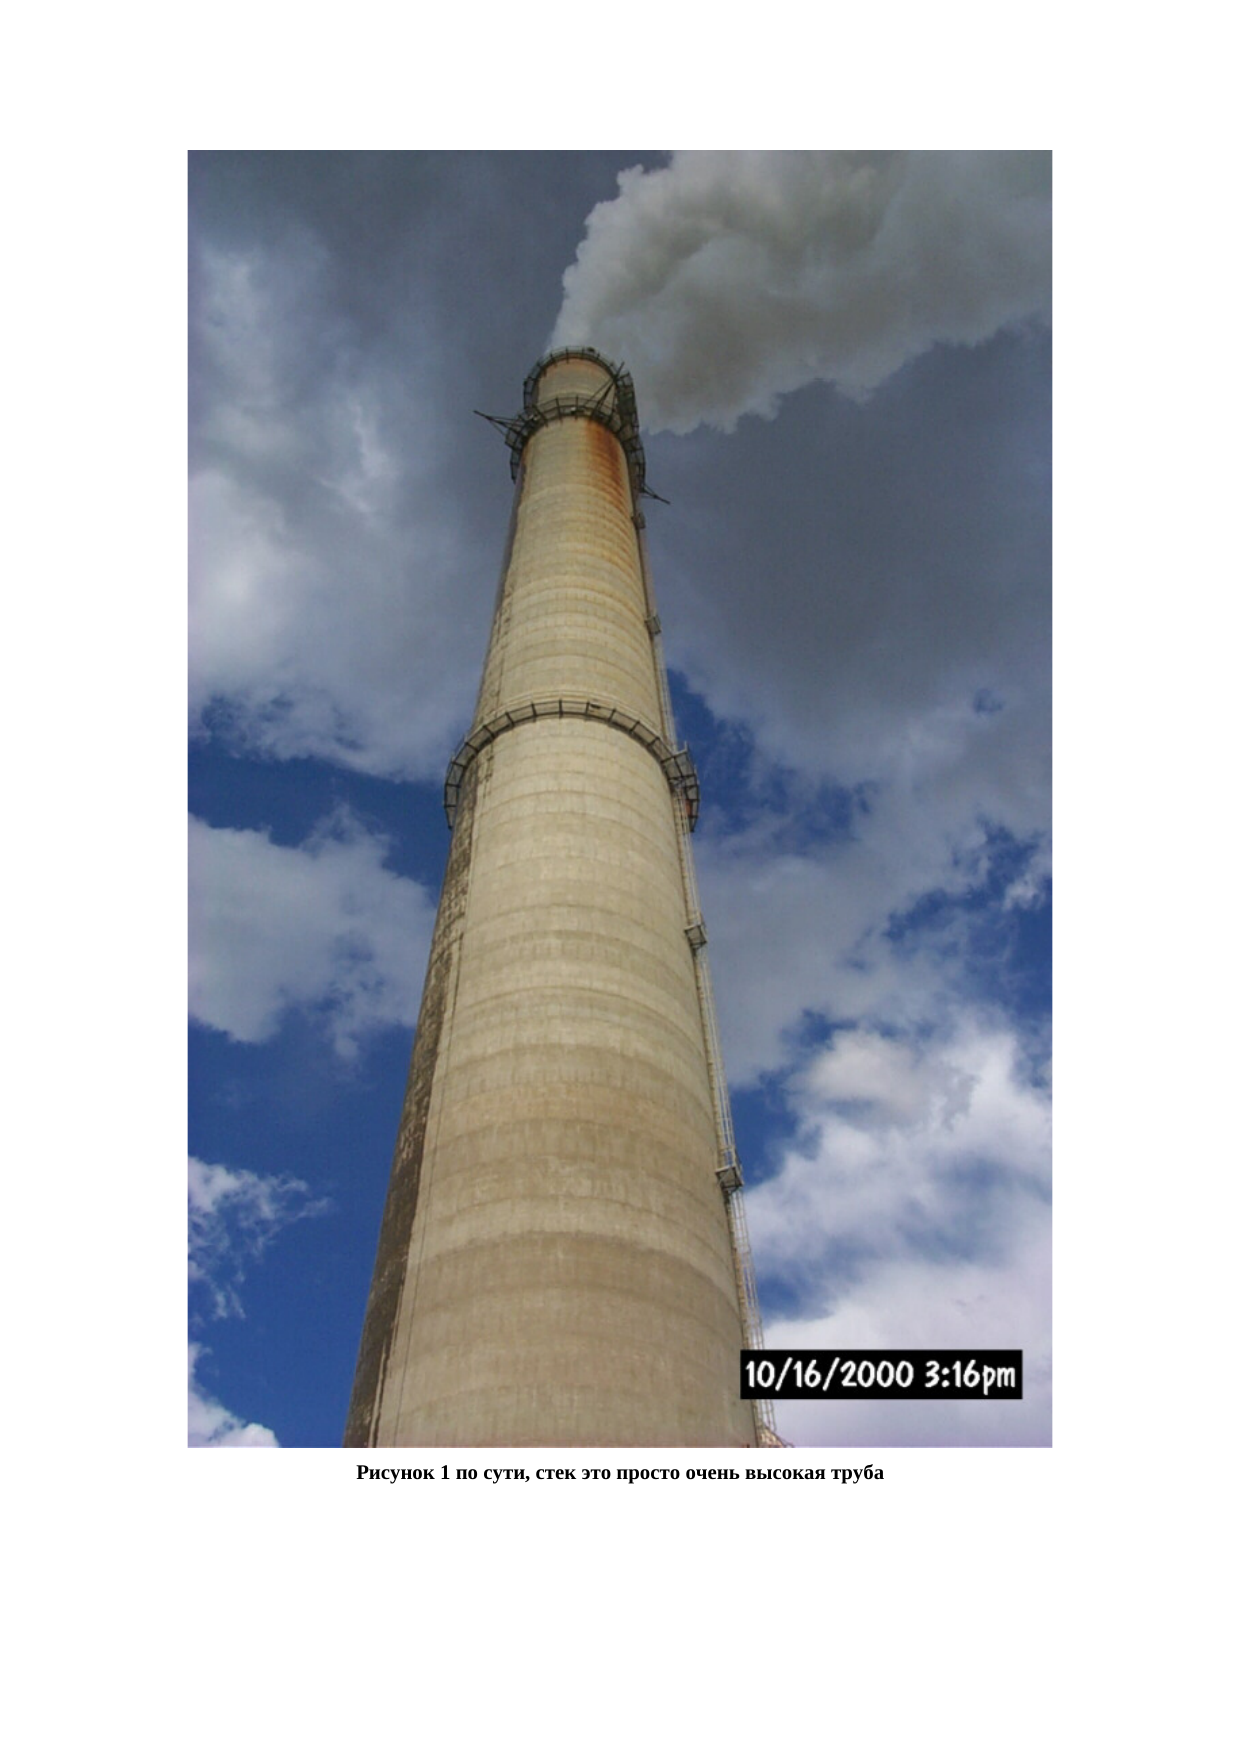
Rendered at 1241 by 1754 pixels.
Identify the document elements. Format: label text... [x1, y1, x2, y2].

picture [187, 150, 1053, 1448]
text Рисунок 1 по сути, стек это просто очень высокая труба [187, 1460, 1053, 1484]
